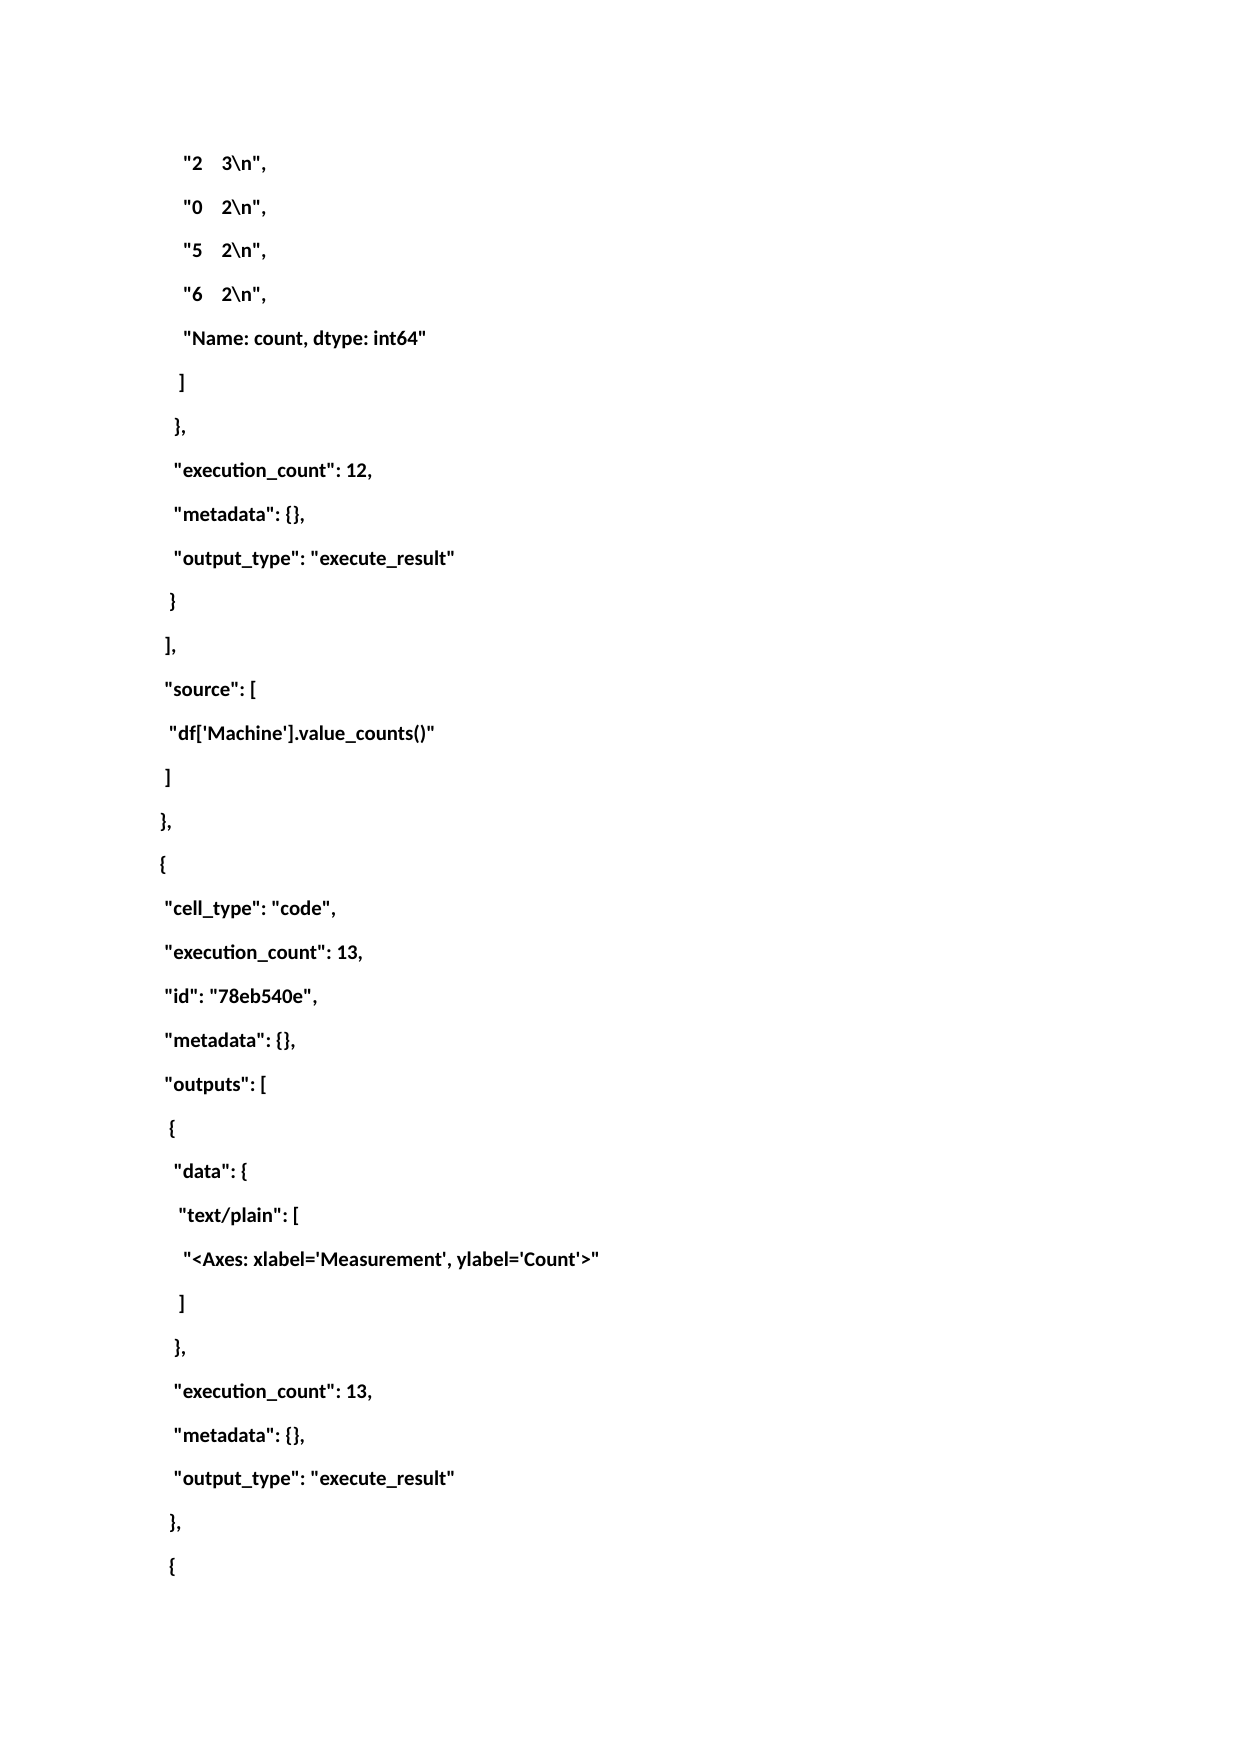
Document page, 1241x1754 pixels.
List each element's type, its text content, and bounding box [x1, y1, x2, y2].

text "output_type": "execute_result" [150, 545, 1090, 570]
text }, [150, 413, 1090, 438]
text "output_type": "execute_result" [150, 1466, 1090, 1491]
text "6 2\n", [150, 282, 1090, 307]
text { [150, 1553, 1090, 1579]
text "source": [ [150, 676, 1090, 702]
text "metadata": {}, [150, 1422, 1090, 1447]
text "text/plain": [ [150, 1202, 1090, 1228]
text "metadata": {}, [150, 501, 1090, 526]
text "metadata": {}, [150, 1027, 1090, 1052]
text "data": { [150, 1159, 1090, 1184]
text "execution_count": 12, [150, 457, 1090, 482]
text "5 2\n", [150, 238, 1090, 263]
text "<Axes: xlabel='Measurement', ylabel='Count'>" [150, 1246, 1090, 1272]
text "df['Machine'].value_counts()" [150, 720, 1090, 746]
text { [150, 1115, 1090, 1140]
text "id": "78eb540e", [150, 983, 1090, 1009]
text "2 3\n", [150, 150, 1090, 175]
text ] [150, 369, 1090, 395]
text }, [150, 1334, 1090, 1359]
text "cell_type": "code", [150, 896, 1090, 921]
text }, [150, 1509, 1090, 1535]
text "execution_count": 13, [150, 1378, 1090, 1403]
text ], [150, 632, 1090, 658]
text { [150, 852, 1090, 877]
text } [150, 588, 1090, 614]
text ] [150, 1290, 1090, 1316]
text "Name: count, dtype: int64" [150, 325, 1090, 351]
text "outputs": [ [150, 1071, 1090, 1096]
text "execution_count": 13, [150, 939, 1090, 965]
text "0 2\n", [150, 194, 1090, 219]
text ] [150, 764, 1090, 789]
text }, [150, 808, 1090, 833]
